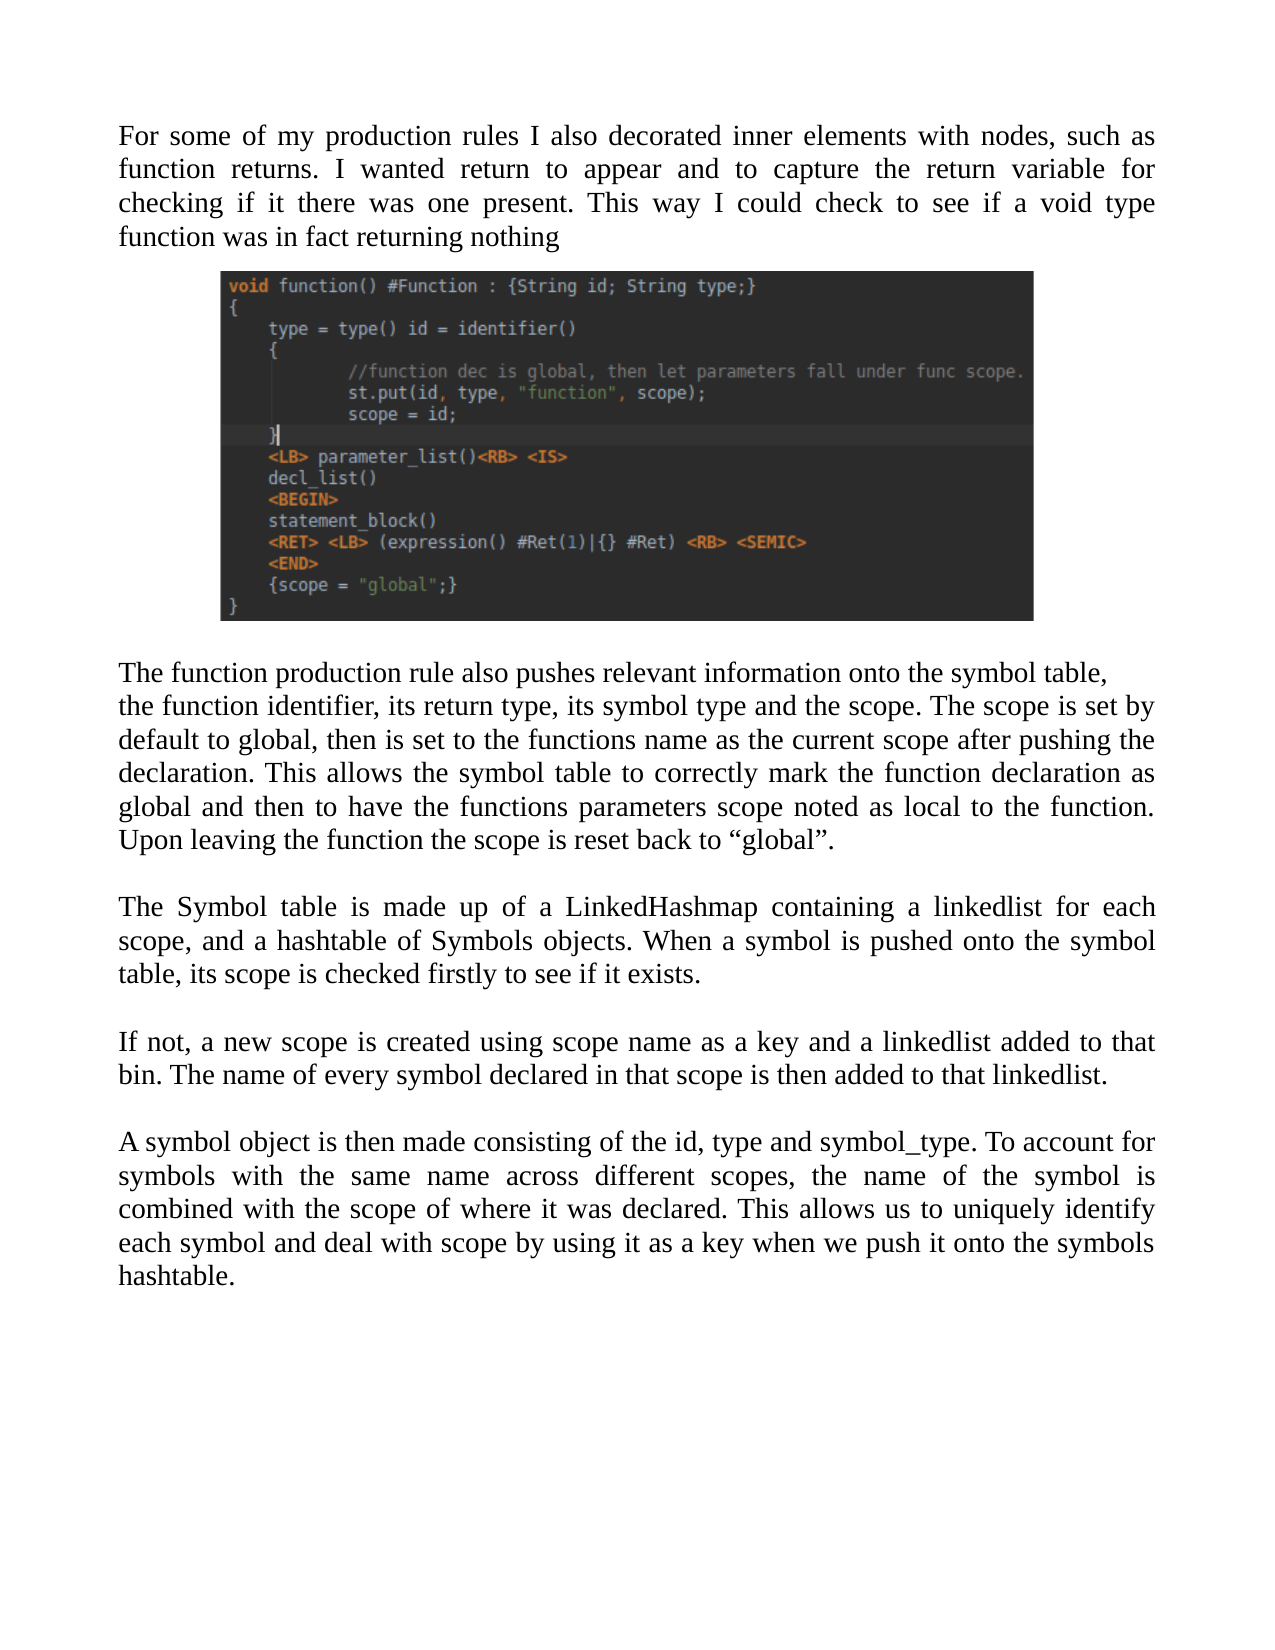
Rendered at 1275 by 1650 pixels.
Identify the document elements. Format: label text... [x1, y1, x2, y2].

text The Symbol table is made up of a LinkedHashmap containing a linkedlist for each scope, and a hashtable of Symbols objects. When a symbol is pushed onto the symbol table, its scope is checked firstly to see if it exists. [118, 889, 1157, 990]
text If not, a new scope is created using scope name as a key and a linkedlist added to that bin. The name of every symbol declared in that scope is then added to that linkedlist. [118, 1024, 1157, 1091]
text The function production rule also pushes relevant information onto the symbol table, [118, 655, 1157, 688]
text For some of my production rules I also decorated inner elements with nodes, such as function returns. I wanted return to appear and to capture the return variable for checking if it there was one present. This way I could check to see if a void type function was in fact returning nothing [118, 118, 1157, 252]
text the function identifier, its return type, its symbol type and the scope. The scope is set by default to global, then is set to the functions name as the current scope after pushing the declaration. This allows the symbol table to correctly mark the function declaration as global and then to have the functions parameters scope noted as local to the function. Upon leaving the function the scope is reset back to “global”. [118, 688, 1157, 856]
text A symbol object is then made consisting of the id, type and symbol_type. To account for symbols with the same name across different scopes, the name of the symbol is combined with the scope of where it was declared. This allows us to uniquely identify each symbol and deal with scope by using it as a key when we push it onto the symbols hashtable. [118, 1124, 1157, 1292]
picture [220, 271, 1034, 621]
